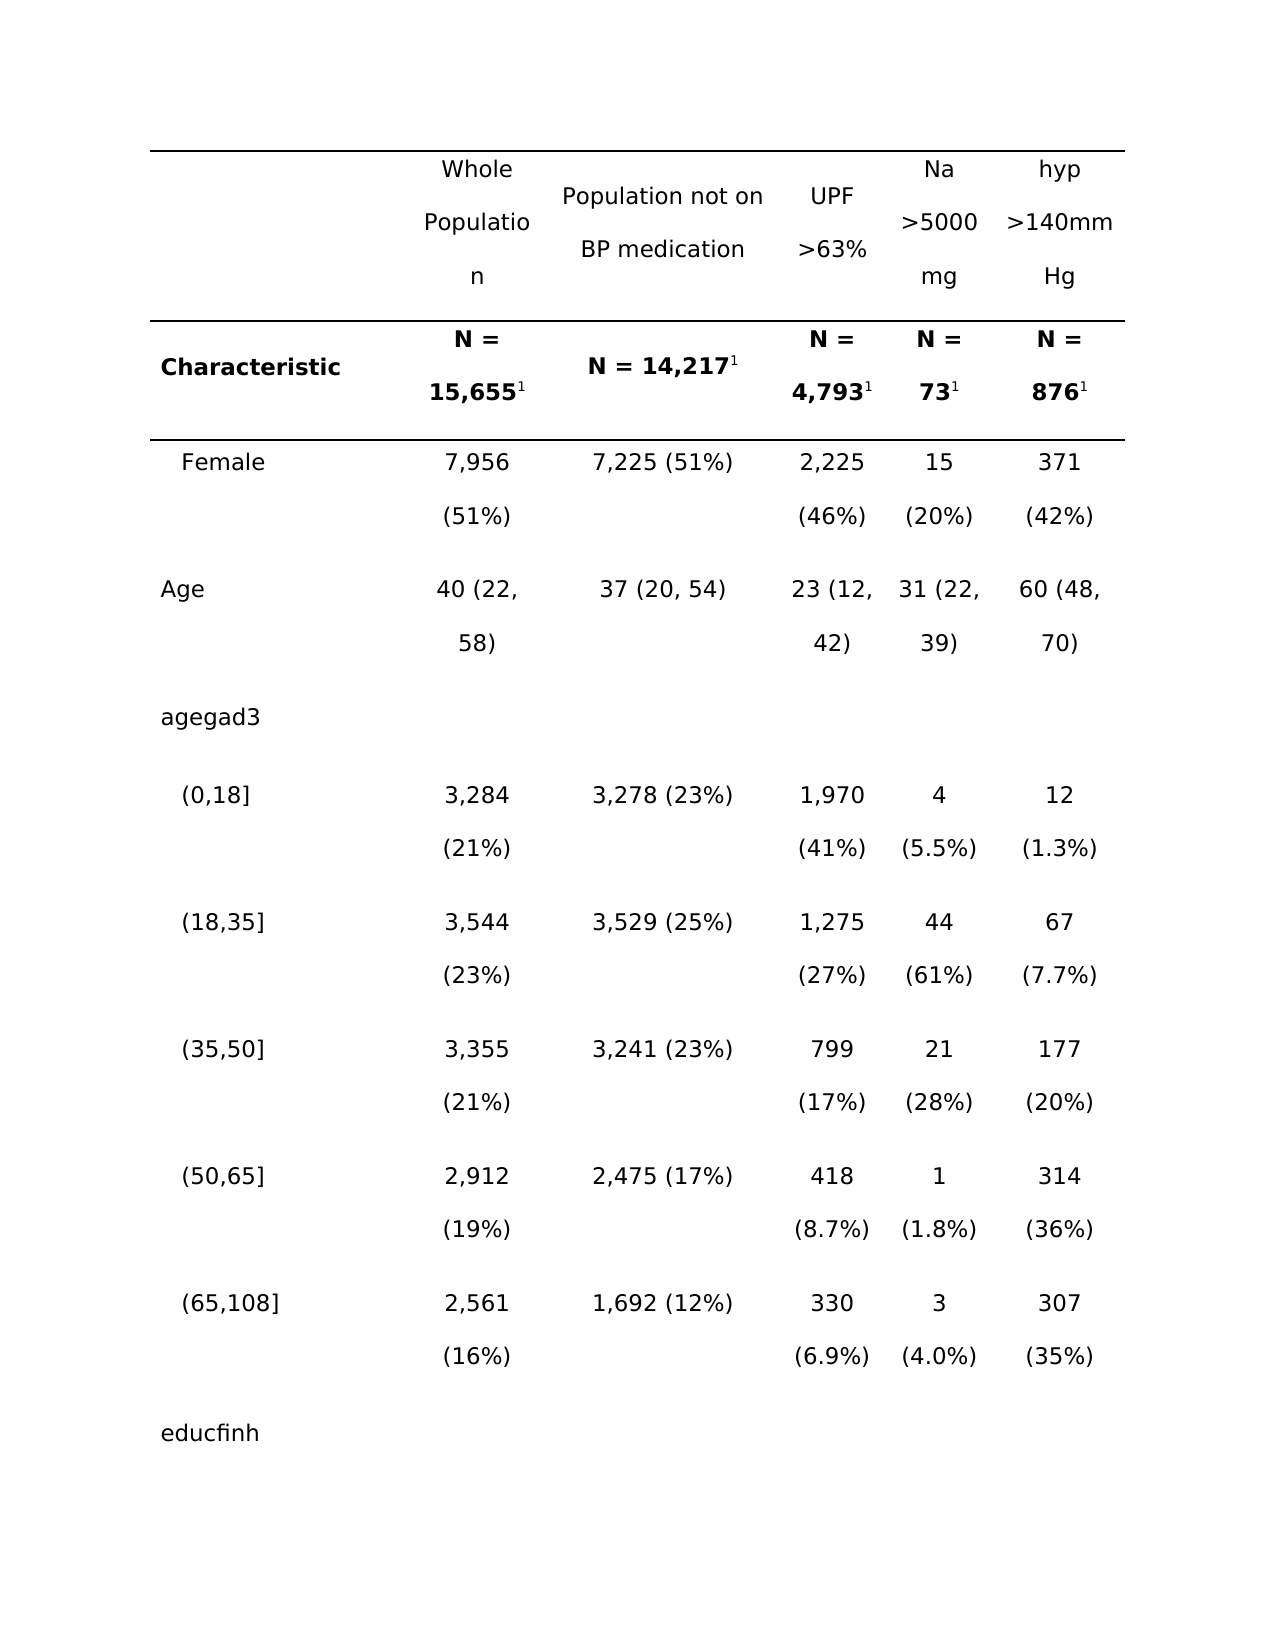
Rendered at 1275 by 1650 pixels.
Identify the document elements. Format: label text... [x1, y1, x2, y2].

table_header Na >5000mg [884, 152, 994, 320]
table_cell (0,18] [150, 771, 408, 898]
table_cell 799 (17%) [780, 1026, 884, 1153]
table_header UPF >63% [780, 152, 884, 320]
table_cell 2,912 (19%) [409, 1153, 545, 1280]
table_cell 4 (5.5%) [884, 771, 994, 898]
table_cell [545, 693, 780, 771]
table_cell 31 (22, 39) [884, 566, 994, 693]
table_cell [780, 693, 884, 771]
table_cell (50,65] [150, 1153, 408, 1280]
table_header hyp >140mmHg [994, 152, 1125, 320]
table_cell [884, 1409, 994, 1487]
table_cell [884, 693, 994, 771]
table_cell 2,225 (46%) [780, 441, 884, 566]
table_cell 3,241 (23%) [545, 1026, 780, 1153]
table_cell 418 (8.7%) [780, 1153, 884, 1280]
table_cell 3,529 (25%) [545, 899, 780, 1026]
table_cell 1,275 (27%) [780, 899, 884, 1026]
table_cell 7,956 (51%) [409, 441, 545, 566]
table_cell (35,50] [150, 1026, 408, 1153]
table_cell 330 (6.9%) [780, 1280, 884, 1409]
table_cell 15 (20%) [884, 441, 994, 566]
table_cell [409, 693, 545, 771]
table_cell [545, 1409, 780, 1487]
table_cell 37 (20, 54) [545, 566, 780, 693]
table_cell 3,355 (21%) [409, 1026, 545, 1153]
table_cell 3 (4.0%) [884, 1280, 994, 1409]
table_cell Age [150, 566, 408, 693]
table_cell [409, 1409, 545, 1487]
table_cell 307 (35%) [994, 1280, 1125, 1409]
table_cell 67 (7.7%) [994, 899, 1125, 1026]
table_cell N = 14,2171 [545, 322, 780, 439]
table_cell 40 (22, 58) [409, 566, 545, 693]
table_cell 1 (1.8%) [884, 1153, 994, 1280]
table_cell (18,35] [150, 899, 408, 1026]
table_cell 60 (48, 70) [994, 566, 1125, 693]
table_cell (65,108] [150, 1280, 408, 1409]
table_cell N = 731 [884, 322, 994, 439]
table_cell 21 (28%) [884, 1026, 994, 1153]
table_header Whole Population [409, 152, 545, 320]
table_cell N = 15,6551 [409, 322, 545, 439]
table_cell N = 4,7931 [780, 322, 884, 439]
table_cell Female [150, 441, 408, 566]
table_cell 1,970 (41%) [780, 771, 884, 898]
table_cell 44 (61%) [884, 899, 994, 1026]
table_cell 314 (36%) [994, 1153, 1125, 1280]
table_cell 371 (42%) [994, 441, 1125, 566]
table_cell 2,561 (16%) [409, 1280, 545, 1409]
table_header Population not on BP medication [545, 152, 780, 320]
table_cell 177 (20%) [994, 1026, 1125, 1153]
table_cell [994, 693, 1125, 771]
table_cell 23 (12, 42) [780, 566, 884, 693]
table_cell 1,692 (12%) [545, 1280, 780, 1409]
table_cell [994, 1409, 1125, 1487]
table_cell 3,278 (23%) [545, 771, 780, 898]
table_cell 3,544 (23%) [409, 899, 545, 1026]
table_header [150, 152, 408, 320]
table_cell 3,284 (21%) [409, 771, 545, 898]
table_cell 12 (1.3%) [994, 771, 1125, 898]
table_cell [780, 1409, 884, 1487]
table_cell Characteristic [150, 322, 408, 439]
table_cell N = 8761 [994, 322, 1125, 439]
table_cell 2,475 (17%) [545, 1153, 780, 1280]
table_cell educfinh [150, 1409, 408, 1487]
table_cell agegad3 [150, 693, 408, 771]
table_cell 7,225 (51%) [545, 441, 780, 566]
